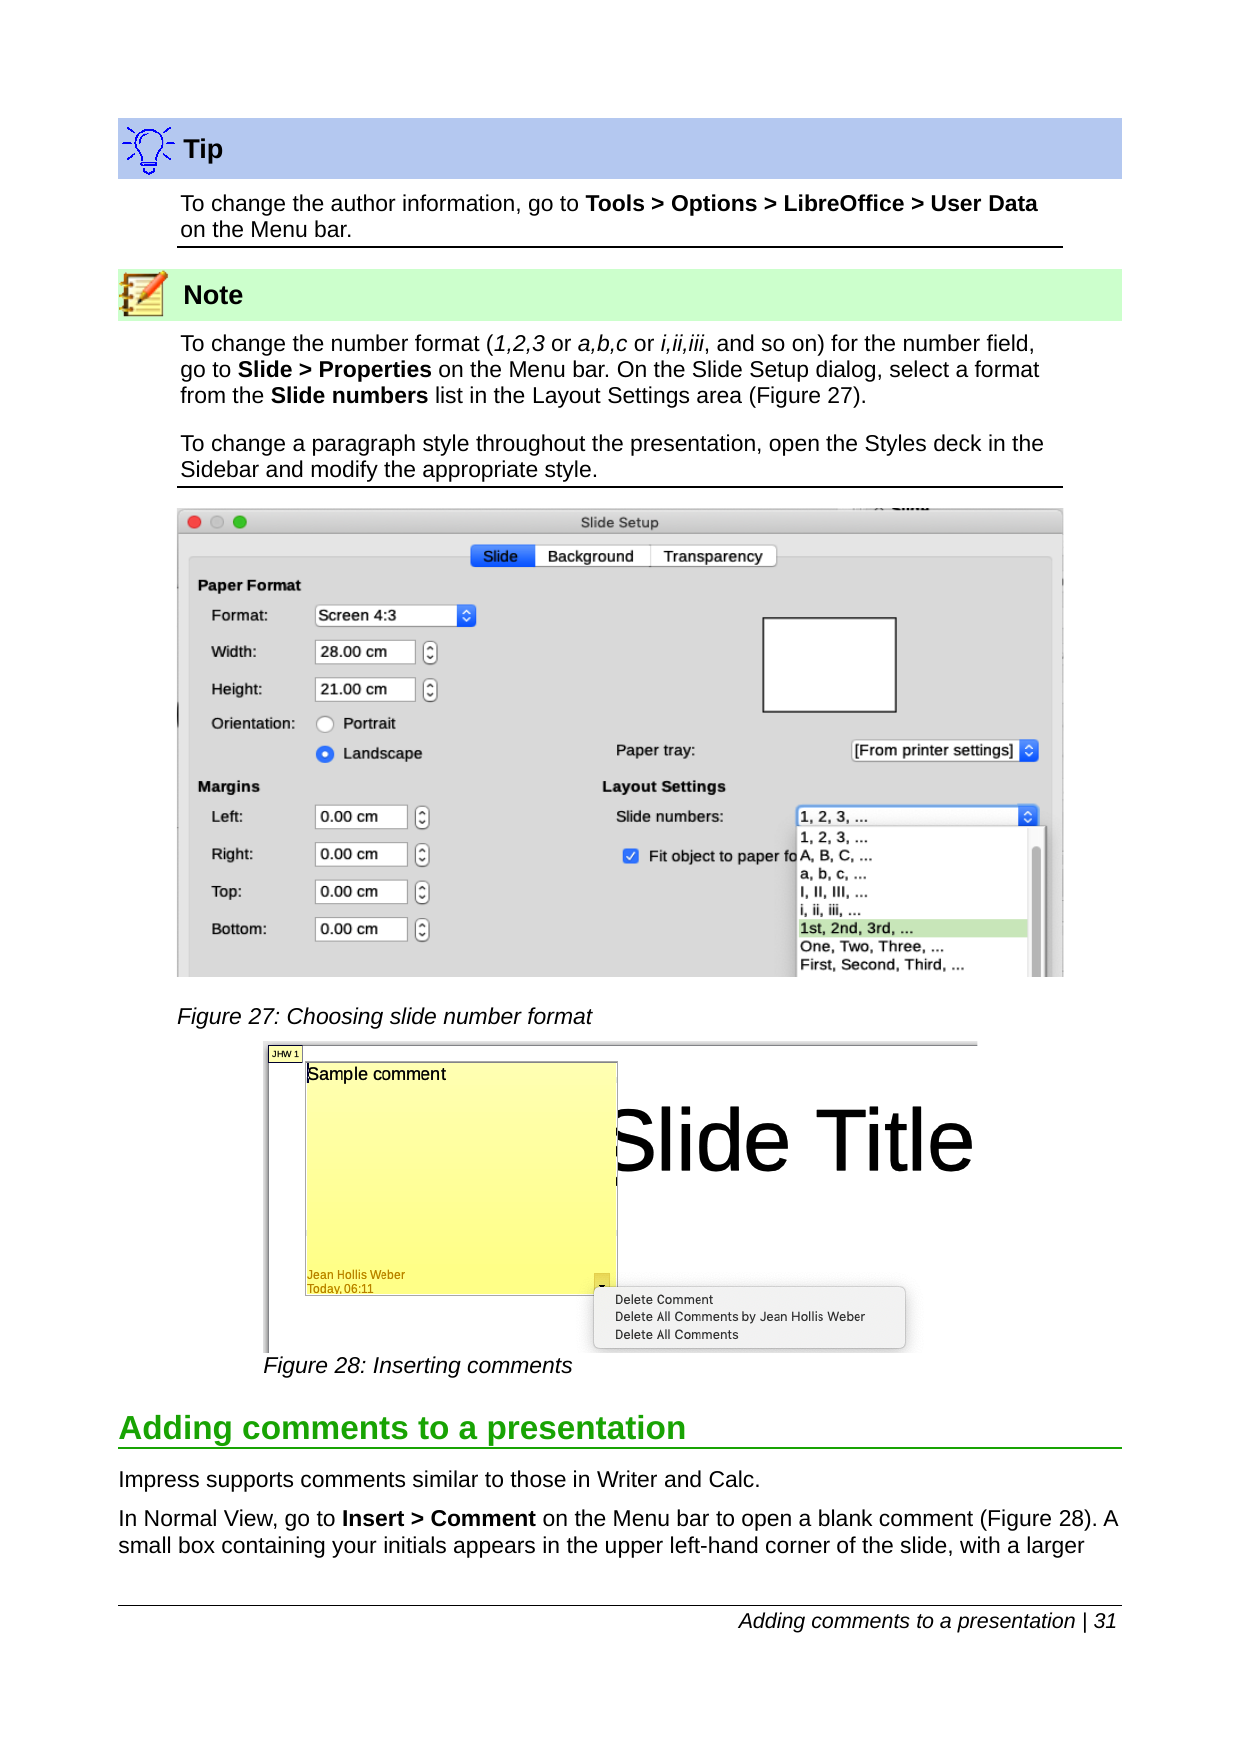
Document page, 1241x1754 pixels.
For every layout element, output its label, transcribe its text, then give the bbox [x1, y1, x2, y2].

subtitle Adding comments to a presentation [118, 1408, 1122, 1447]
text Figure 28: Inserting comments [263, 1353, 977, 1379]
text In Normal View, go to Insert > Comment on the Menu bar to open a blank comment (Figure 28). A small box containing your initials appears in the upper left-hand corner of the slide, with a larger [118, 1505, 1122, 1558]
text Impress supports comments similar to those in Writer and Calc. [118, 1466, 1122, 1493]
text To change a paragraph style throughout the presentation, open the Styles deck in the Sidebar and modify the appropriate style. [177, 427, 1063, 486]
picture [119, 119, 179, 179]
text Figure 27: Choosing slide number format [177, 977, 1063, 1030]
subtitle Tip [118, 118, 1122, 179]
picture [176, 508, 1064, 977]
subtitle Note [118, 269, 1122, 321]
picture [119, 269, 170, 320]
text To change the author information, go to Tools > Options > LibreOffice > User Data on the Menu bar. [177, 187, 1063, 246]
text To change the number format (1,2,3 or a,b,c or i,ii,iii, and so on) for the number field, go to Slide > Properties on the Menu bar. On the Slide Setup dialog, select a format from the Slide numbers list in the Layout Settings area (27). [177, 327, 1063, 409]
picture [263, 1041, 978, 1353]
